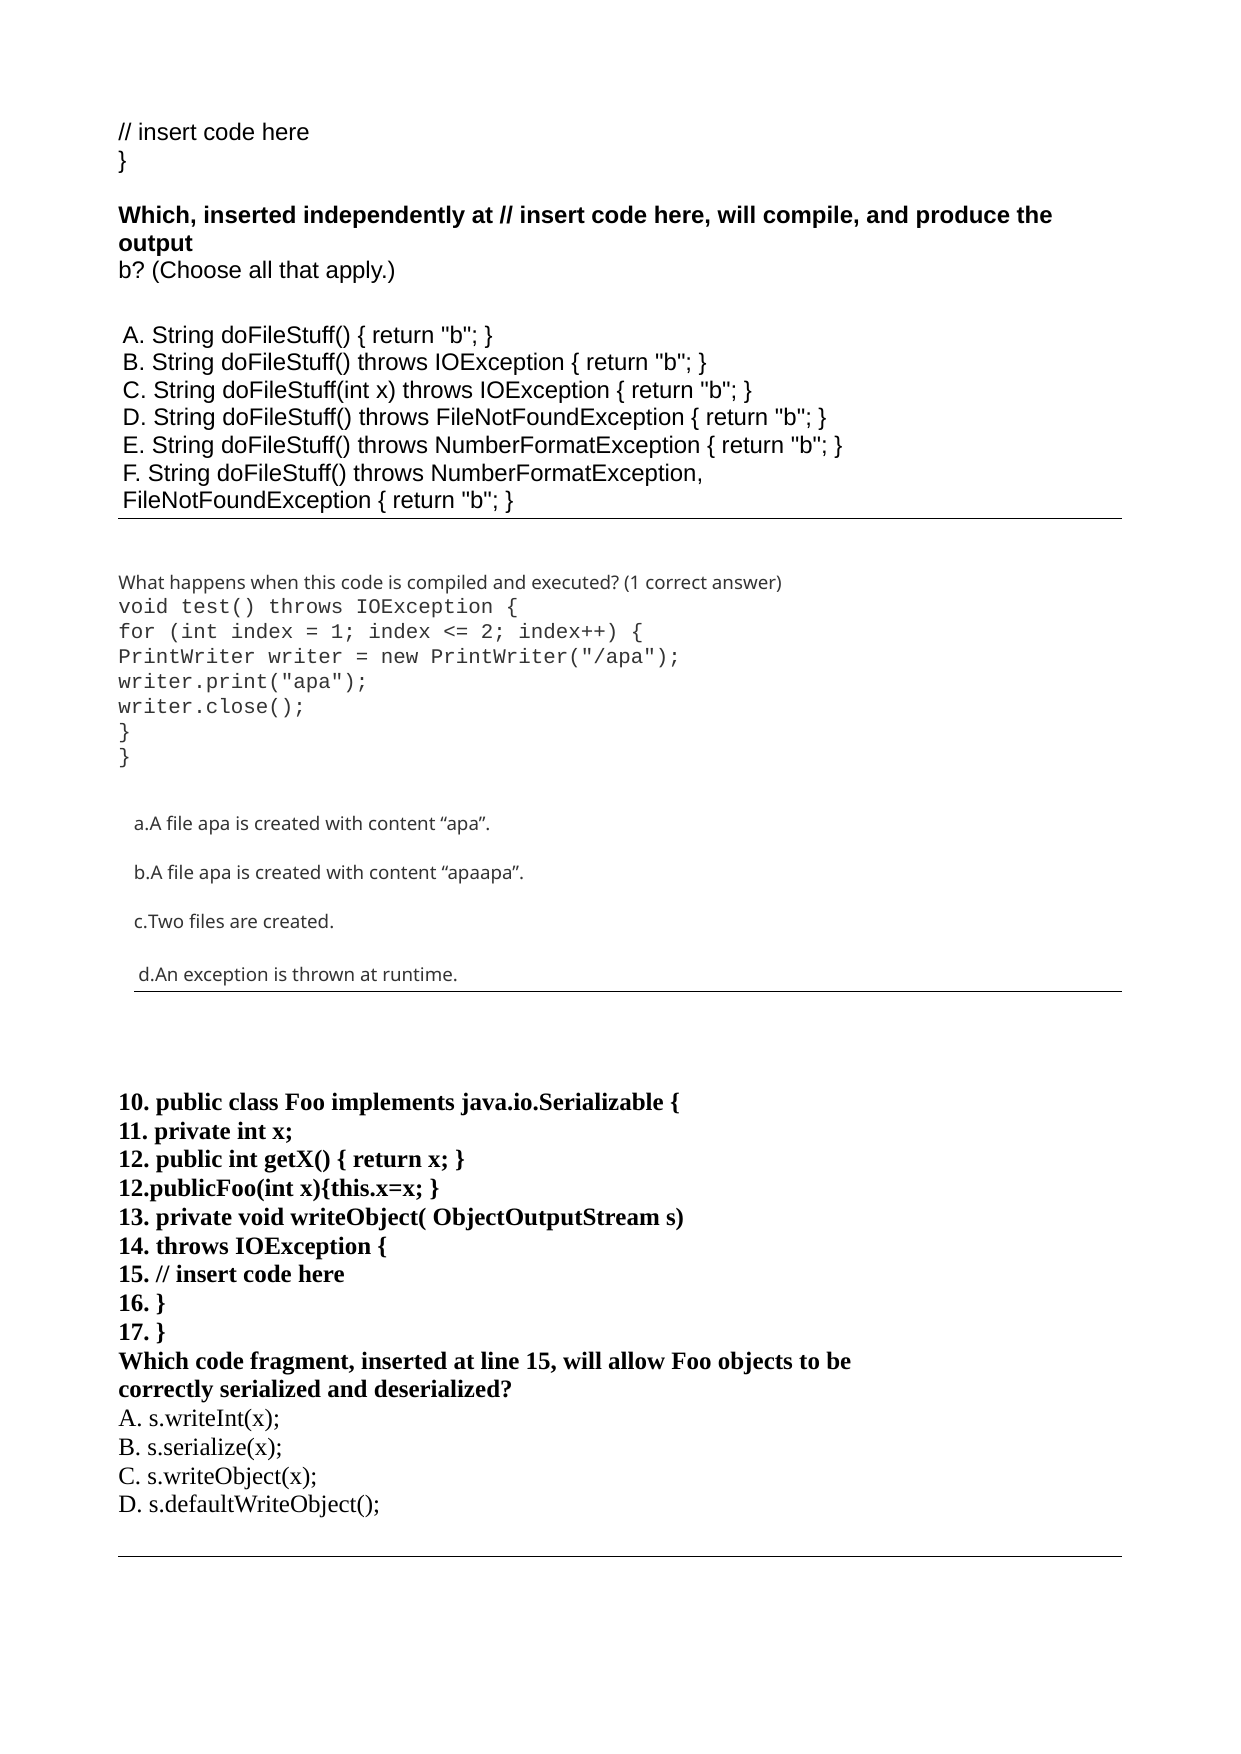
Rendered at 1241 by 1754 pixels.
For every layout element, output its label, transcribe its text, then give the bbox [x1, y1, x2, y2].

text void test() throws IOException { [118, 595, 1122, 620]
text 15. // insert code here [118, 1259, 1122, 1288]
text A. s.writeInt(x); [118, 1403, 1122, 1432]
text } [118, 720, 1122, 745]
text writer.close(); [118, 695, 1122, 720]
list Two files are created. [134, 908, 1122, 934]
text 12. public int getX() { return x; } [118, 1144, 1122, 1173]
text 10. public class Foo implements java.io.Serializable { [118, 1087, 1122, 1116]
text 11. private int x; [118, 1116, 1122, 1144]
text B. s.serialize(x); [118, 1432, 1122, 1461]
text correctly serialized and deserialized? [118, 1374, 1122, 1403]
text 16. } [118, 1288, 1122, 1317]
text What happens when this code is compiled and executed? (1 correct answer) [118, 569, 1122, 595]
text A. String doFileStuff() { return "b"; } B. String doFileStuff() throws IOException { return "b"; } C. String doFileStuff(int x) throws IOException { return "b"; } D. String doFileStuff() throws FileNotFoundException { return "b"; } E. String doFileStuff() throws NumberFormatException { return "b"; } F. String doFileStuff() throws NumberFormatException, FileNotFoundException { return "b"; } [118, 284, 1122, 518]
text 12.publicFoo(int x){this.x=x; } [118, 1173, 1122, 1202]
text 17. } [118, 1317, 1122, 1346]
text C. s.writeObject(x); [118, 1461, 1122, 1489]
list A file apa is created with content “apa”. [134, 810, 1122, 836]
text 14. throws IOException { [118, 1231, 1122, 1259]
text Which code fragment, inserted at line 15, will allow Foo objects to be [118, 1346, 1122, 1374]
text PrintWriter writer = new PrintWriter("/apa"); [118, 645, 1122, 670]
text D. s.defaultWriteObject(); [118, 1489, 1122, 1518]
list A file apa is created with content “apaapa”. [134, 859, 1122, 885]
list An exception is thrown at runtime. [134, 957, 1122, 991]
text 13. private void writeObject( ObjectOutputStream s) [118, 1202, 1122, 1231]
text Which, inserted independently at // insert code here, will compile, and produce the output b? (Choose all that apply.) [118, 173, 1122, 284]
text for (int index = 1; index <= 2; index++) { [118, 620, 1122, 645]
text } [118, 745, 1122, 770]
text writer.print("apa"); [118, 670, 1122, 695]
text // insert code here } [118, 118, 1122, 173]
